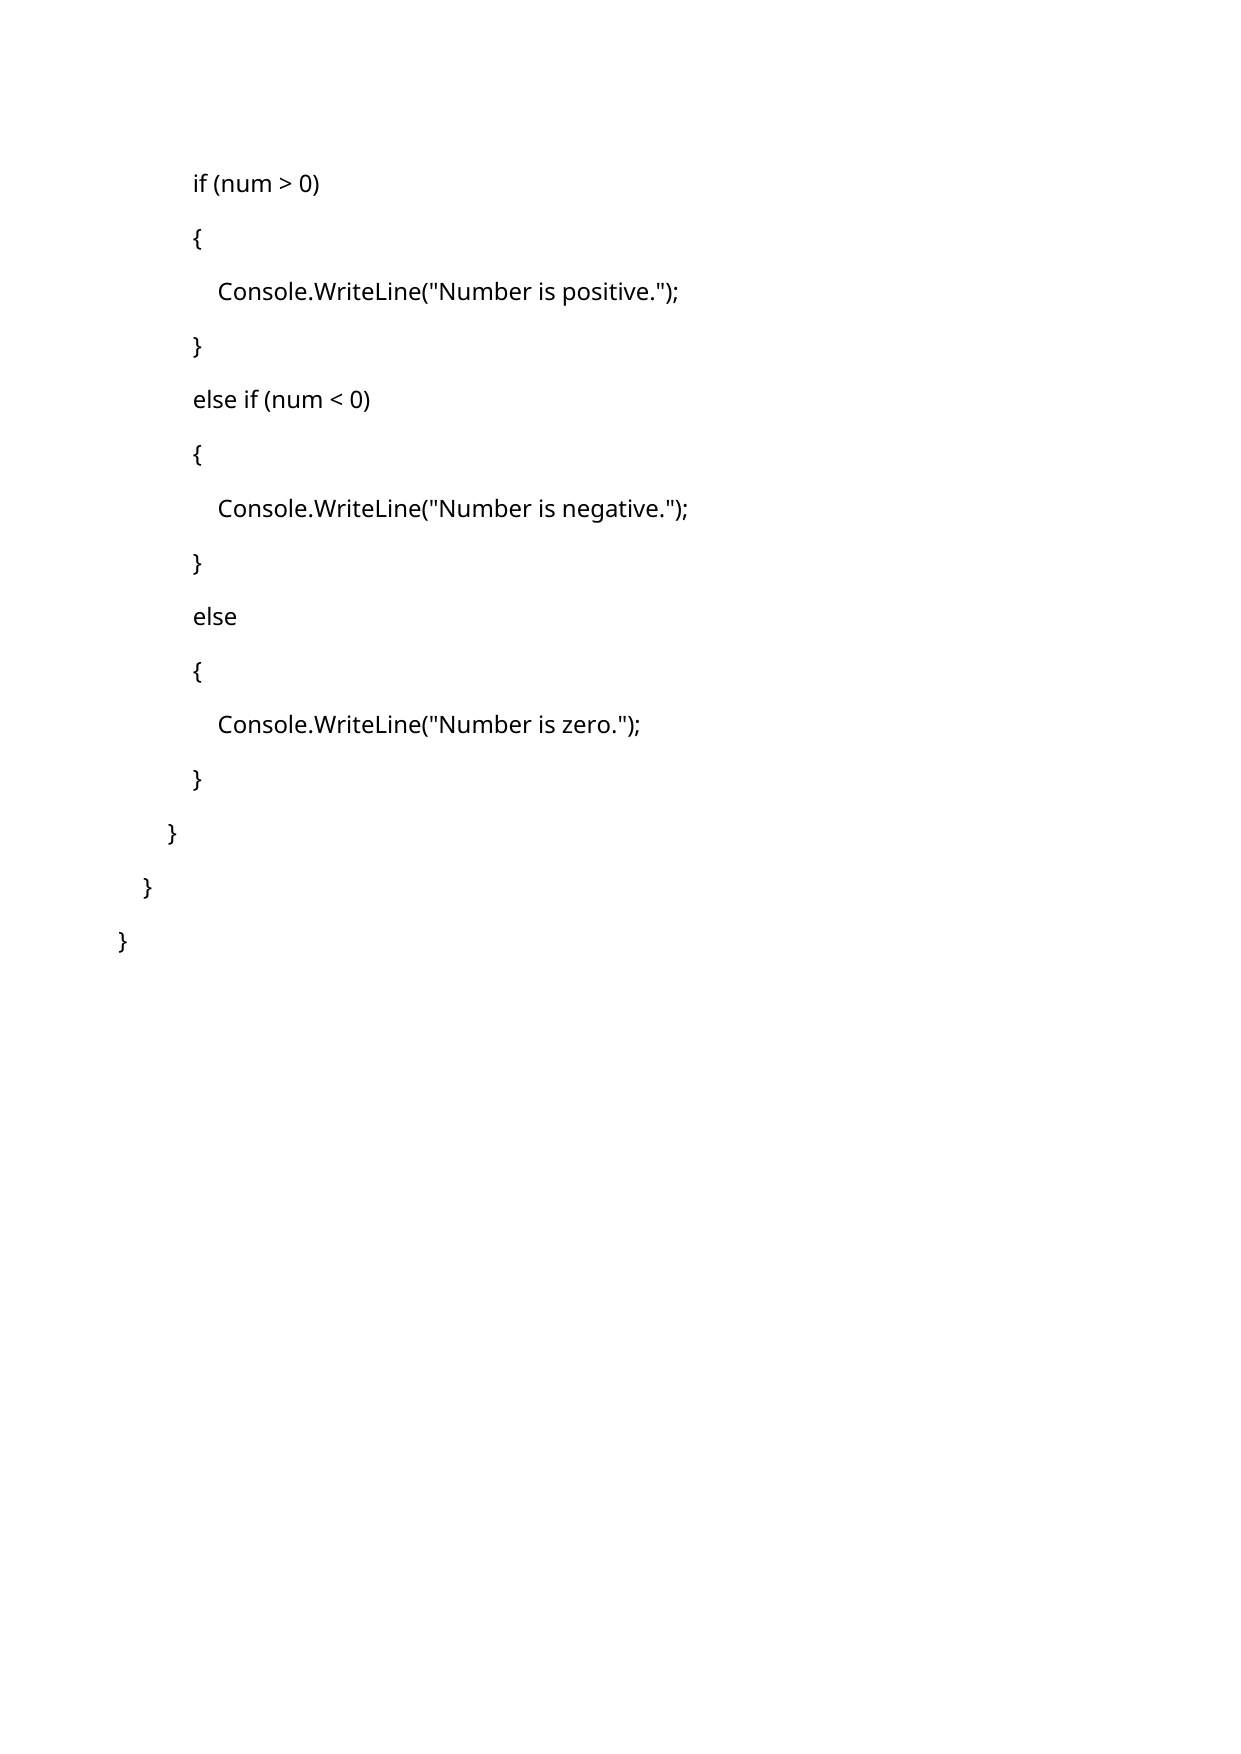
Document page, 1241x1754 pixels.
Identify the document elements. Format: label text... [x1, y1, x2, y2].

text } [118, 545, 1122, 578]
text } [118, 329, 1122, 362]
text { [118, 653, 1122, 686]
text Console.WriteLine("Number is positive."); [118, 275, 1122, 308]
text } [118, 816, 1122, 848]
text Console.WriteLine("Number is zero."); [118, 708, 1122, 740]
text } [118, 870, 1122, 902]
text if (num > 0) [118, 167, 1122, 199]
text } [118, 762, 1122, 794]
text { [118, 437, 1122, 470]
text { [118, 221, 1122, 254]
text Console.WriteLine("Number is negative."); [118, 491, 1122, 524]
text } [118, 924, 1122, 956]
text else [118, 599, 1122, 632]
text else if (num < 0) [118, 383, 1122, 416]
